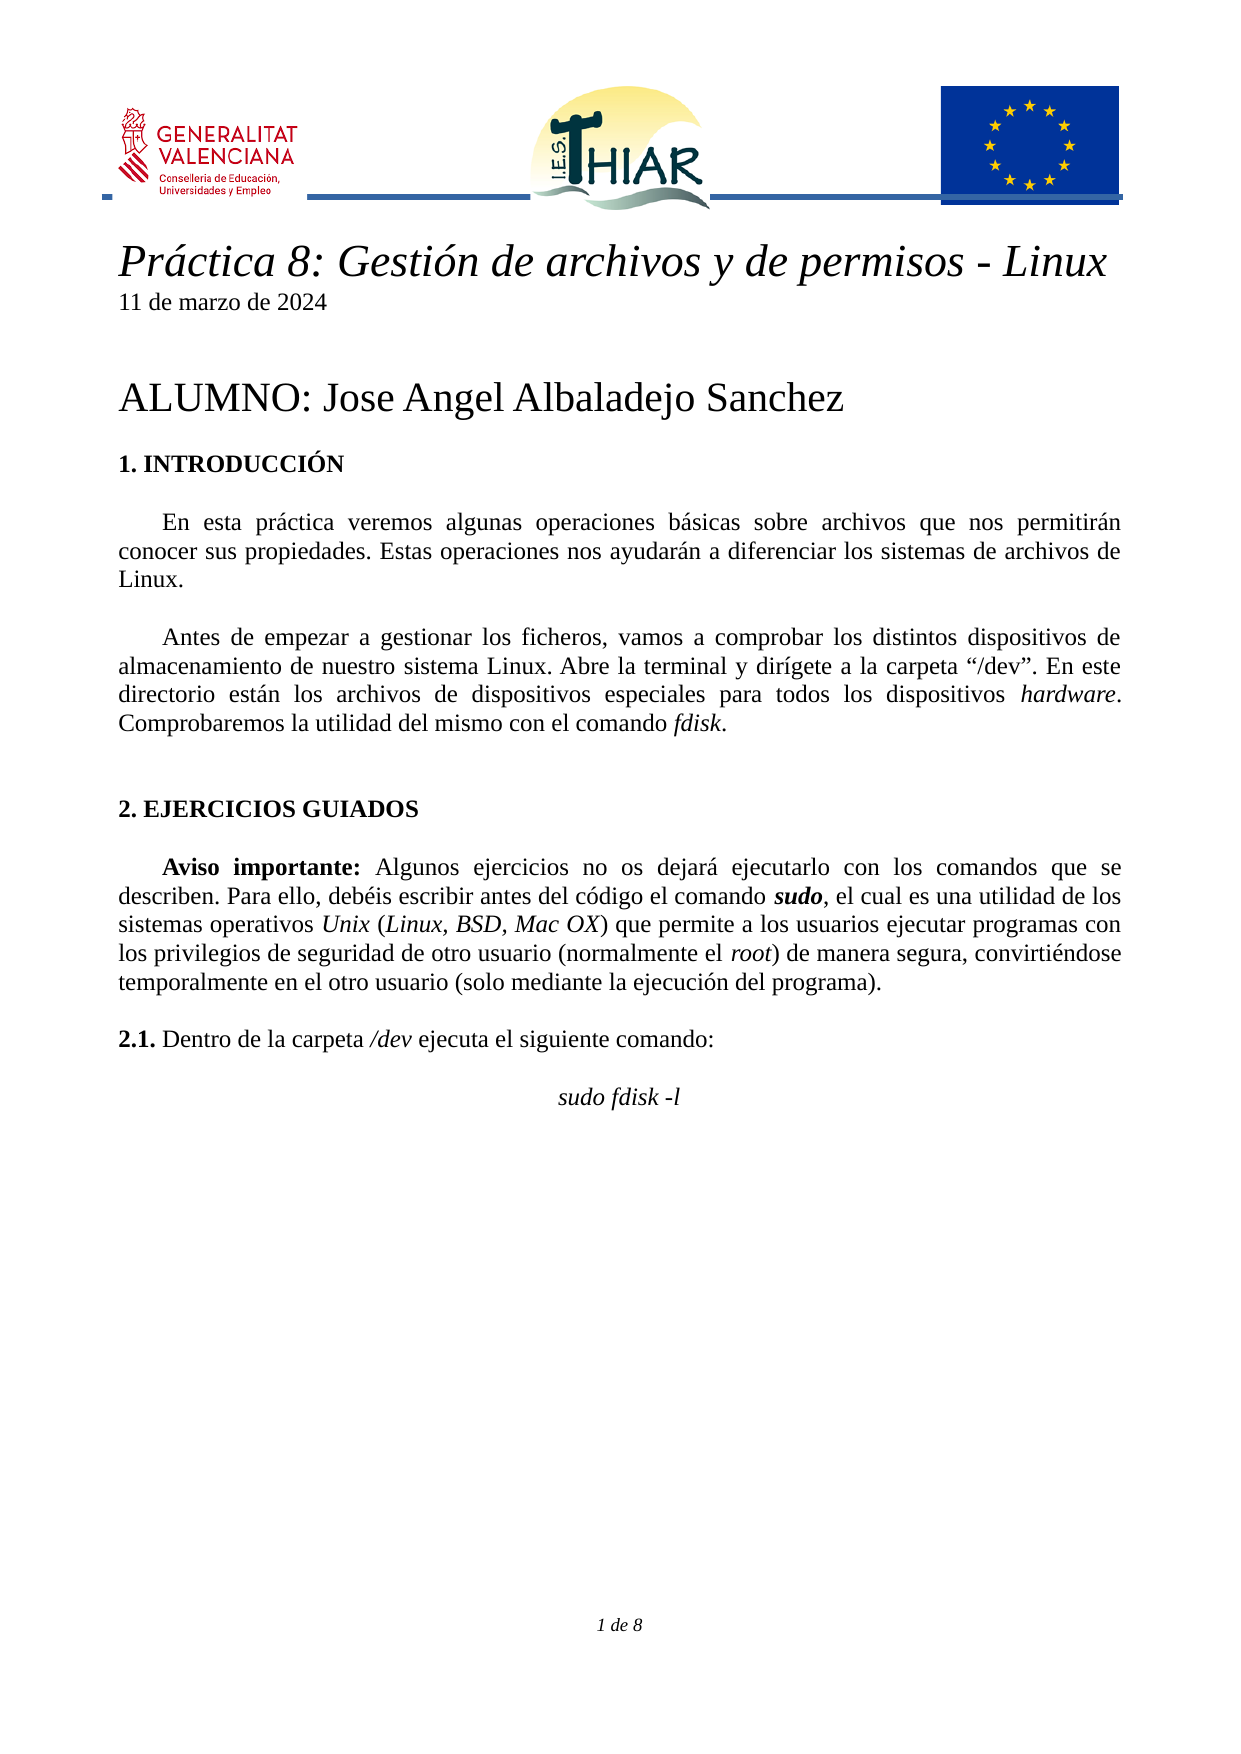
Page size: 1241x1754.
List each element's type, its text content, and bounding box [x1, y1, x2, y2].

picture [940, 200, 1119, 205]
text ALUMNO: Jose Angel Albaladejo Sanchez [118, 373, 1122, 421]
text 2.1. Dentro de la carpeta /dev ejecuta el siguiente comando: [118, 1024, 1122, 1053]
text Aviso importante: Algunos ejercicios no os dejará ejecutarlo con los comandos que se describen. Para ello, debéis escribir antes del código el comando sudo, el cual es una utilidad de los sistemas operativos Unix (Linux, BSD, Mac OX) que permite a los usuarios ejecutar programas con los privilegios de seguridad de otro usuario (normalmente el root) de manera segura, convirtiéndose temporalmente en el otro usuario (solo mediante la ejecución del programa). [118, 852, 1122, 996]
text En esta práctica veremos algunas operaciones básicas sobre archivos que nos permitirán conocer sus propiedades. Estas operaciones nos ayudarán a diferenciar los sistemas de archivos de Linux. [118, 507, 1122, 593]
text 11 de marzo de 2024 [118, 287, 1122, 315]
text sudo fdisk -l [118, 1082, 1122, 1139]
text Antes de empezar a gestionar los ficheros, vamos a comprobar los distintos dispositivos de almacenamiento de nuestro sistema Linux. Abre la terminal y dirígete a la carpeta “/dev”. En este directorio están los archivos de dispositivos especiales para todos los dispositivos hardware. Comprobaremos la utilidad del mismo con el comando fdisk. [118, 622, 1122, 737]
picture [530, 86, 710, 210]
picture [940, 86, 1119, 194]
text Práctica 8: Gestión de archivos y de permisos - Linux [118, 234, 1122, 287]
text 2. EJERCICIOS GUIADOS [118, 794, 1122, 823]
picture [112, 103, 308, 206]
text 1. INTRODUCCIÓN [118, 449, 1122, 478]
